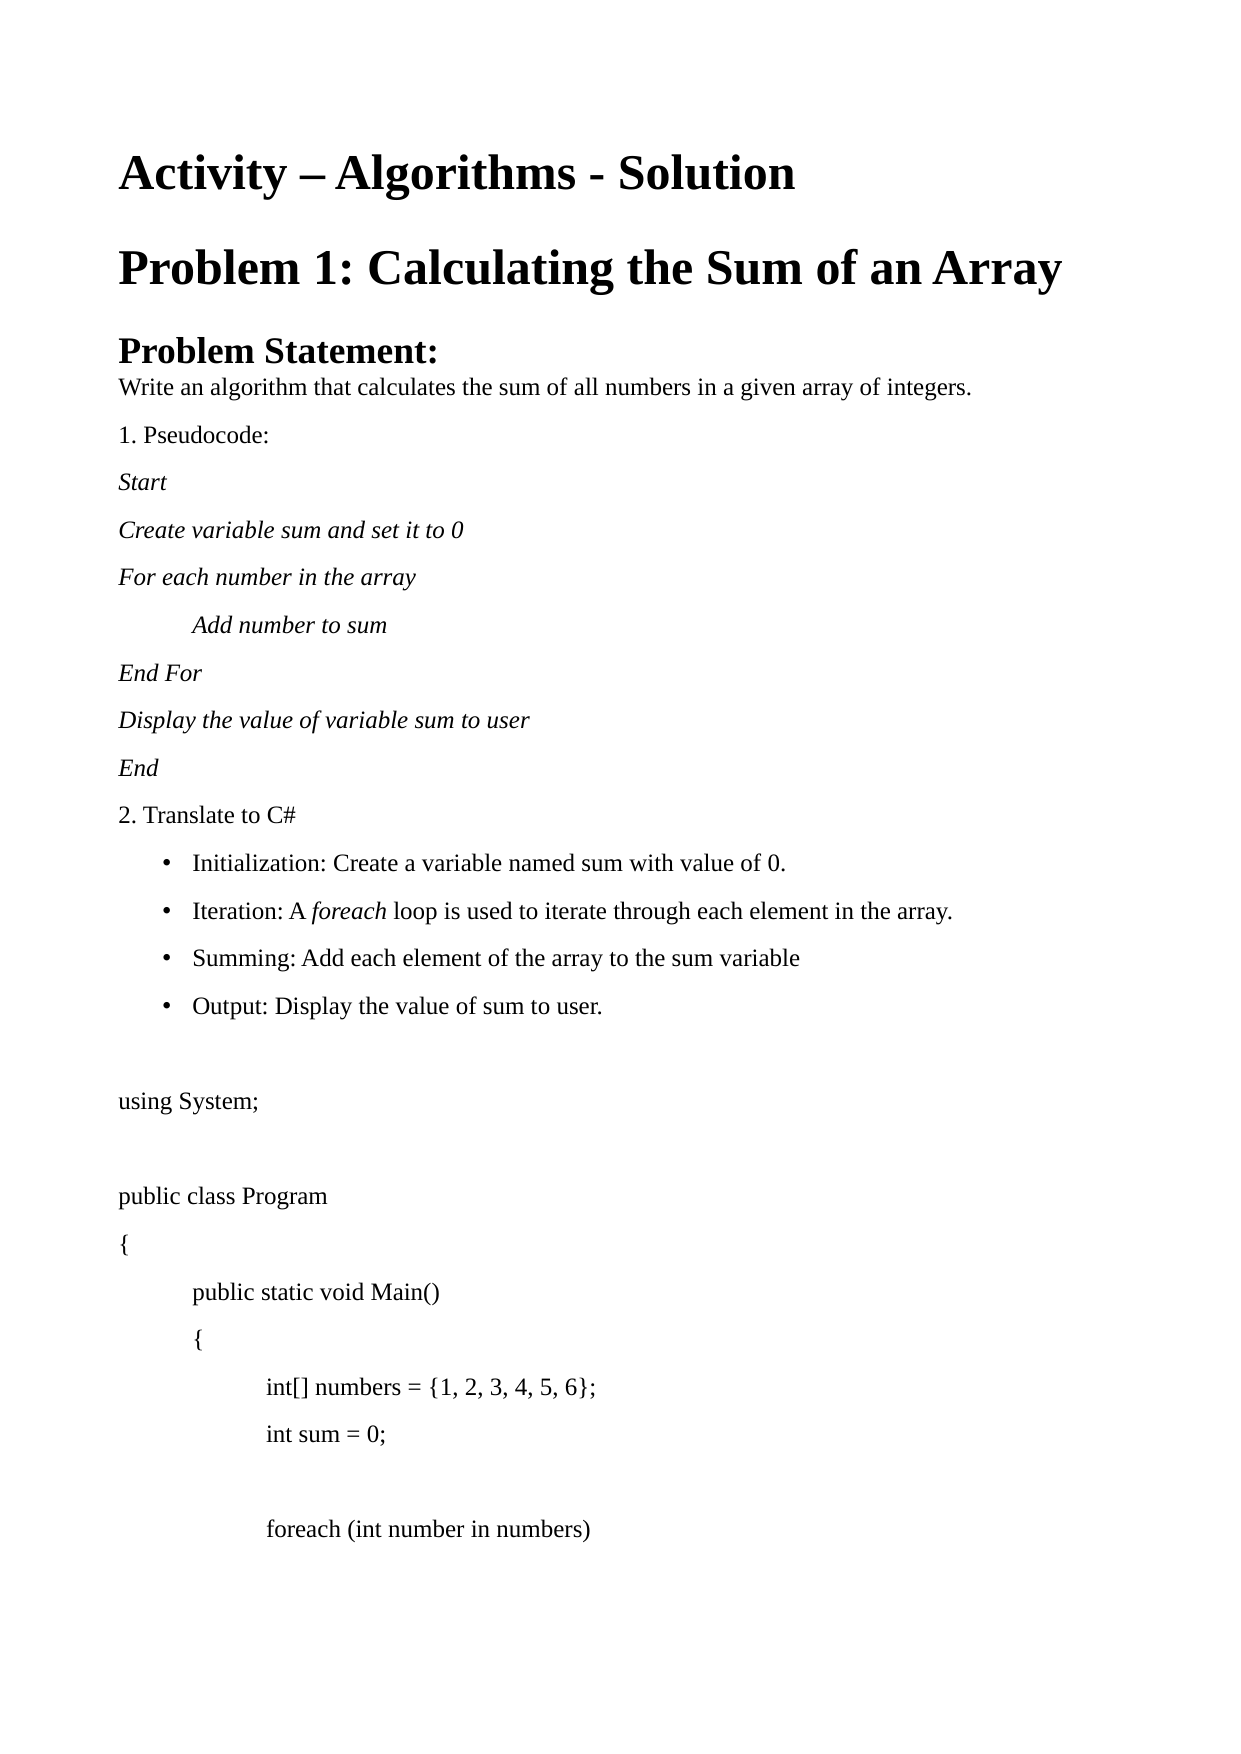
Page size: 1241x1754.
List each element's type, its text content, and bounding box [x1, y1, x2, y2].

subtitle Activity – Algorithms - Solution [118, 143, 1122, 201]
text End For [118, 658, 1122, 686]
text Start [118, 467, 1122, 496]
list Iteration: A foreach loop is used to iterate through each element in the array. [162, 896, 1122, 924]
list Summing: Add each element of the array to the sum variable [162, 943, 1122, 972]
text public class Program [118, 1181, 1122, 1210]
text using System; [118, 1086, 1122, 1115]
text Create variable sum and set it to 0 [118, 515, 1122, 544]
text Display the value of variable sum to user [118, 705, 1122, 734]
list Initialization: Create a variable named sum with value of 0. [162, 848, 1122, 877]
text Add number to sum [118, 610, 1122, 639]
text Write an algorithm that calculates the sum of all numbers in a given array of integers. [118, 372, 1122, 401]
subtitle Problem Statement: [118, 329, 1122, 372]
text 1. Pseudocode: [118, 420, 1122, 448]
text int sum = 0; [118, 1419, 1122, 1448]
text int[] numbers = {1, 2, 3, 4, 5, 6}; [118, 1372, 1122, 1401]
text For each number in the array [118, 562, 1122, 591]
text { [118, 1324, 1122, 1353]
text End [118, 753, 1122, 782]
text public static void Main() [118, 1277, 1122, 1305]
list Output: Display the value of sum to user. [162, 991, 1122, 1020]
text { [118, 1229, 1122, 1258]
text foreach (int number in numbers) [118, 1514, 1122, 1543]
text 2. Translate to C# [118, 801, 1122, 829]
subtitle Problem 1: Calculating the Sum of an Array [118, 238, 1122, 296]
